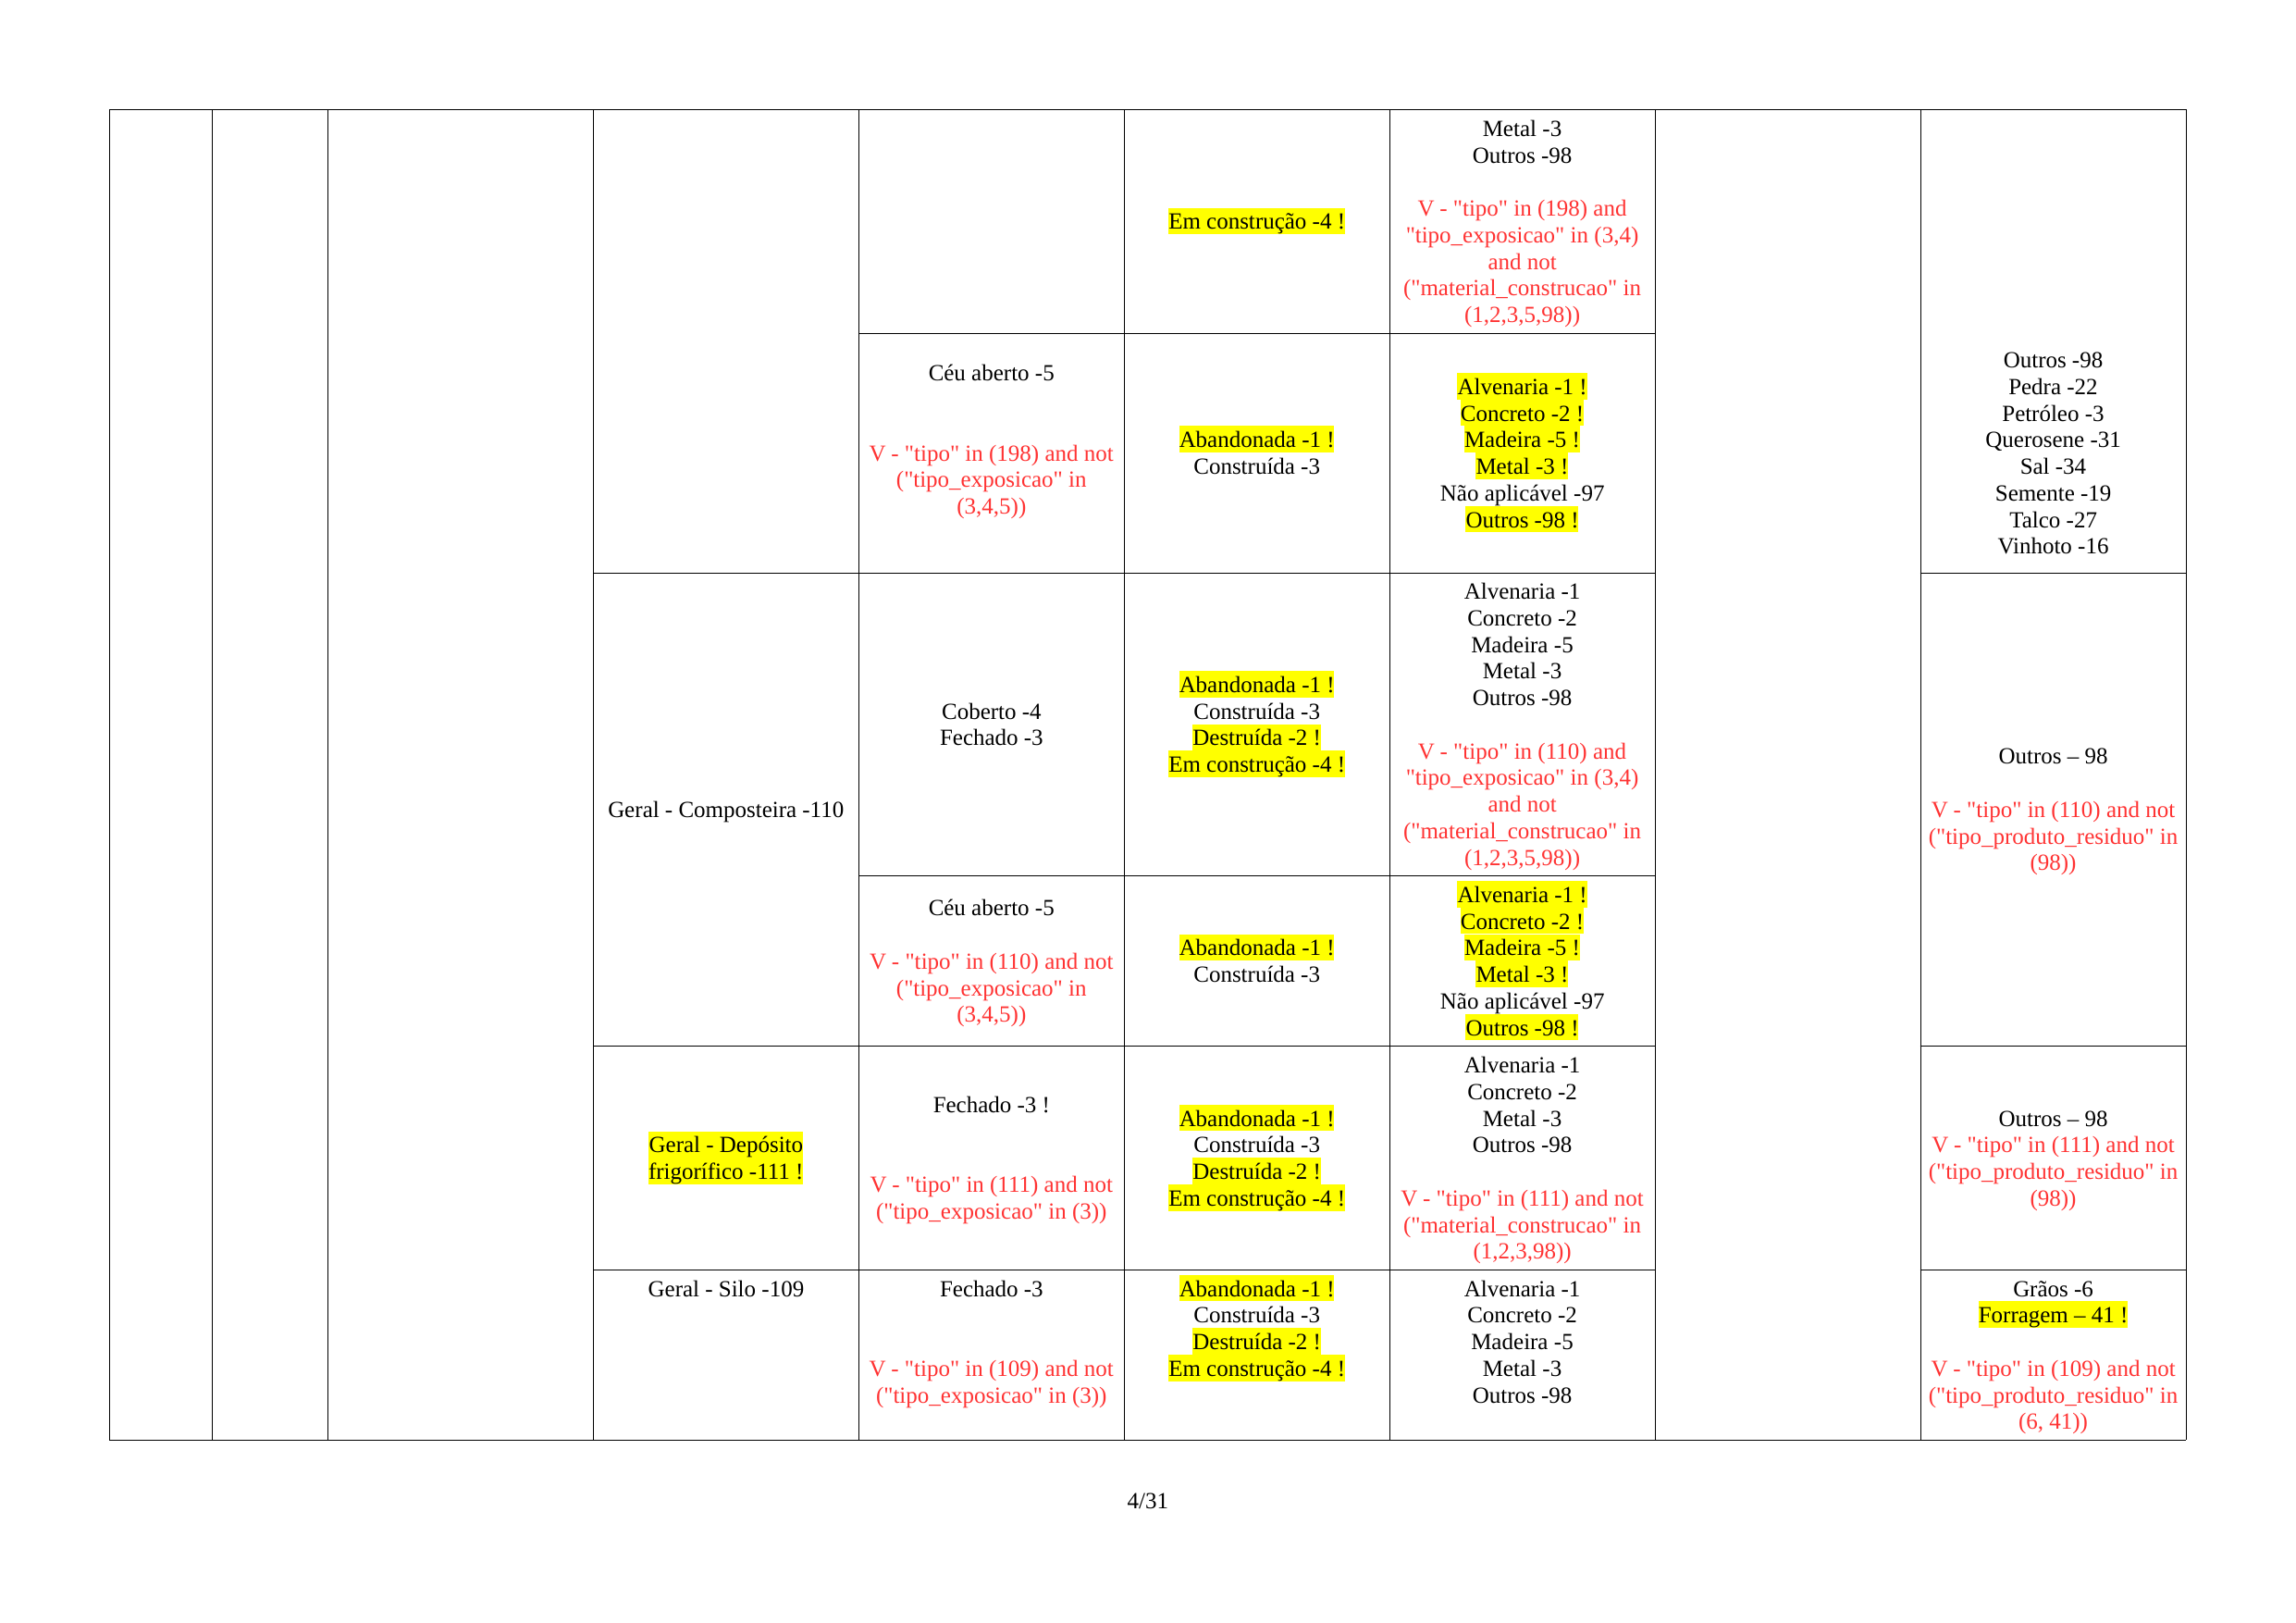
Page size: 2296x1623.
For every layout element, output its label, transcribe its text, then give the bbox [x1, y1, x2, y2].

table_cell Alvenaria -1 Concreto -2 Madeira -5 Metal -3 Outros -98 [1390, 1270, 1655, 1440]
table_cell Alvenaria -1 ! Concreto -2 ! Madeira -5 ! Metal -3 ! Não aplicável -97 Outros -98 ! [1390, 334, 1655, 572]
table_cell [1656, 110, 1920, 1440]
table_cell Céu aberto -5 V - "tipo" in (198) and not ("tipo_exposicao" in (3,4,5)) [859, 334, 1124, 572]
table_cell [213, 110, 327, 1440]
table_cell Fechado -3 ! V - "tipo" in (111) and not ("tipo_exposicao" in (3)) [859, 1047, 1124, 1270]
table_cell Abandonada -1 ! Construída -3 Destruída -2 ! Em construção -4 ! [1125, 1270, 1389, 1440]
table_cell Abandonada -1 ! Construída -3 Destruída -2 ! Em construção -4 ! [1125, 1047, 1389, 1270]
table_cell Abandonada -1 ! Construída -3 Destruída -2 ! Em construção -4 ! [1125, 574, 1389, 875]
table_cell [328, 110, 593, 1440]
table_cell Fechado -3 V - "tipo" in (109) and not ("tipo_exposicao" in (3)) [859, 1270, 1124, 1440]
table_cell Geral - Silo -109 [594, 1270, 858, 1440]
table_cell Alvenaria -1 Concreto -2 Metal -3 Outros -98 V - "tipo" in (111) and not ("material_construcao" in (1,2,3,98)) [1390, 1047, 1655, 1270]
table_cell Em construção -4 ! [1125, 110, 1389, 333]
table_cell Álcool - 30 Bauxita - 25 Carvão - 33 Cascalho - 18 Chorume - 15 Cobre - 32 Desconhecido - 0 Escória - 36 Esgoto - 9 Estrume - 17 Ferro - 35 Folhagens -21 Forragem -41 Gás -5 Gasolina -29 Granito -23 Grãos -6 Inseticida -20 Manganês -26 Mármore -24 Misto -95 Óleo diesel -28 Outros -98 Pedra -22 Petróleo -3 Querosene -31 Sal -34 Semente -19 Talco -27 Vinhoto -16 V - "tipo" in (108, 132, 198) and not ("tipo_produto_residuo" in (0, 3, 5, 6, 9, 15, 16, 17, 18, 19, 20, 21, 22, 23, 24, 25, 26, 27, 28, 29, 30, 31, 32, 33, 34, 35, 36, 41, 95, 98)) [1921, 110, 2186, 572]
table_cell Abandonada -1 ! Construída -3 [1125, 334, 1389, 572]
table_cell Grãos -6 Forragem – 41 ! V - "tipo" in (109) and not ("tipo_produto_residuo" in (6, 41)) [1921, 1270, 2186, 1440]
table_cell Outros – 98 V - "tipo" in (110) and not ("tipo_produto_residuo" in (98)) [1921, 574, 2186, 1046]
table_cell Coberto -4 Fechado -3 [859, 574, 1124, 875]
table_cell [110, 110, 212, 1440]
table_cell Geral - Depósito frigorífico -111 ! [594, 1047, 858, 1270]
table_cell Geral - Composteira -110 [594, 574, 858, 1046]
table_cell [594, 110, 858, 572]
table_cell Outros – 98 V - "tipo" in (111) and not ("tipo_produto_residuo" in (98)) [1921, 1047, 2186, 1270]
table_cell Metal -3 Outros -98 V - "tipo" in (198) and "tipo_exposicao" in (3,4) and not ("material_construcao" in (1,2,3,5,98)) [1390, 110, 1655, 333]
table_cell [859, 110, 1124, 333]
table_cell Abandonada -1 ! Construída -3 [1125, 876, 1389, 1046]
table_cell Alvenaria -1 ! Concreto -2 ! Madeira -5 ! Metal -3 ! Não aplicável -97 Outros -98 ! [1390, 876, 1655, 1046]
table_cell Céu aberto -5 V - "tipo" in (110) and not ("tipo_exposicao" in (3,4,5)) [859, 876, 1124, 1046]
table_cell Alvenaria -1 Concreto -2 Madeira -5 Metal -3 Outros -98 V - "tipo" in (110) and "tipo_exposicao" in (3,4) and not ("material_construcao" in (1,2,3,5,98)) [1390, 574, 1655, 875]
